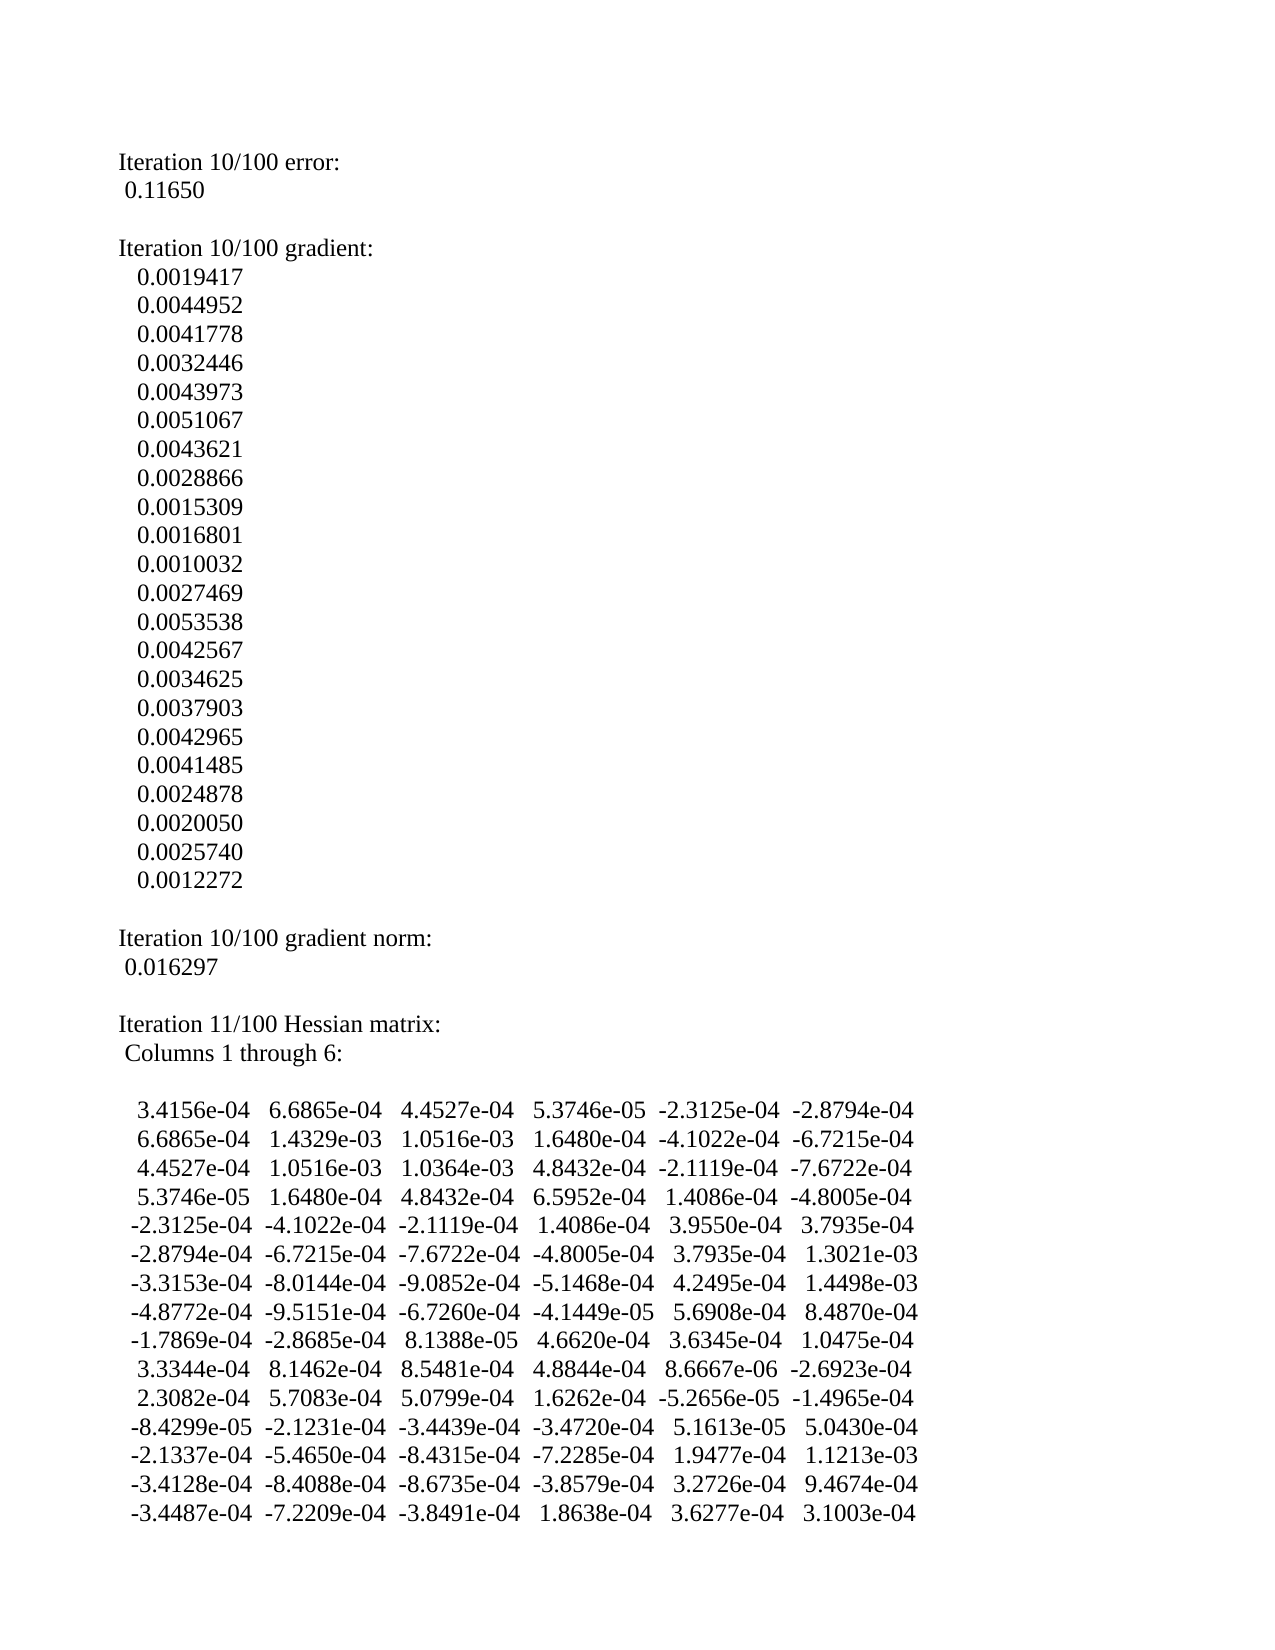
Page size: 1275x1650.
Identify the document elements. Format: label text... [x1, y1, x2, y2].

text -1.7869e-04 -2.8685e-04 8.1388e-05 4.6620e-04 3.6345e-04 1.0475e-04 [118, 1326, 1157, 1354]
text Iteration 10/100 gradient: [118, 233, 1157, 262]
text 3.4156e-04 6.6865e-04 4.4527e-04 5.3746e-05 -2.3125e-04 -2.8794e-04 [118, 1096, 1157, 1124]
text 0.0012272 [118, 866, 1157, 894]
text 0.0015309 [118, 492, 1157, 521]
text 0.0043621 [118, 434, 1157, 463]
text 0.0020050 [118, 808, 1157, 837]
text 0.0016801 [118, 521, 1157, 549]
text 5.3746e-05 1.6480e-04 4.8432e-04 6.5952e-04 1.4086e-04 -4.8005e-04 [118, 1182, 1157, 1211]
text Iteration 10/100 gradient norm: [118, 923, 1157, 952]
text -3.4487e-04 -7.2209e-04 -3.8491e-04 1.8638e-04 3.6277e-04 3.1003e-04 [118, 1498, 1157, 1527]
text 0.0042965 [118, 722, 1157, 751]
text 0.11650 [118, 176, 1157, 204]
text 0.0019417 [118, 262, 1157, 291]
text 0.0024878 [118, 779, 1157, 808]
text -2.1337e-04 -5.4650e-04 -8.4315e-04 -7.2285e-04 1.9477e-04 1.1213e-03 [118, 1441, 1157, 1469]
text 4.4527e-04 1.0516e-03 1.0364e-03 4.8432e-04 -2.1119e-04 -7.6722e-04 [118, 1153, 1157, 1182]
text -3.3153e-04 -8.0144e-04 -9.0852e-04 -5.1468e-04 4.2495e-04 1.4498e-03 [118, 1268, 1157, 1297]
text 6.6865e-04 1.4329e-03 1.0516e-03 1.6480e-04 -4.1022e-04 -6.7215e-04 [118, 1124, 1157, 1153]
text 0.0034625 [118, 664, 1157, 693]
text 0.0042567 [118, 636, 1157, 664]
text 0.0037903 [118, 693, 1157, 722]
text 2.3082e-04 5.7083e-04 5.0799e-04 1.6262e-04 -5.2656e-05 -1.4965e-04 [118, 1383, 1157, 1412]
text -2.3125e-04 -4.1022e-04 -2.1119e-04 1.4086e-04 3.9550e-04 3.7935e-04 [118, 1211, 1157, 1239]
text 0.0028866 [118, 463, 1157, 492]
text 0.0032446 [118, 348, 1157, 377]
text 0.016297 [118, 952, 1157, 981]
text 0.0051067 [118, 406, 1157, 434]
text 0.0041485 [118, 751, 1157, 779]
text 0.0010032 [118, 549, 1157, 578]
text Iteration 10/100 error: [118, 147, 1157, 176]
text 3.3344e-04 8.1462e-04 8.5481e-04 4.8844e-04 8.6667e-06 -2.6923e-04 [118, 1354, 1157, 1383]
text Columns 1 through 6: [118, 1038, 1157, 1067]
text 0.0025740 [118, 837, 1157, 866]
text -2.8794e-04 -6.7215e-04 -7.6722e-04 -4.8005e-04 3.7935e-04 1.3021e-03 [118, 1239, 1157, 1268]
text -3.4128e-04 -8.4088e-04 -8.6735e-04 -3.8579e-04 3.2726e-04 9.4674e-04 [118, 1469, 1157, 1498]
text 0.0044952 [118, 291, 1157, 319]
text Iteration 11/100 Hessian matrix: [118, 1009, 1157, 1038]
text 0.0027469 [118, 578, 1157, 607]
text -4.8772e-04 -9.5151e-04 -6.7260e-04 -4.1449e-05 5.6908e-04 8.4870e-04 [118, 1297, 1157, 1326]
text 0.0041778 [118, 319, 1157, 348]
text 0.0053538 [118, 607, 1157, 636]
text 0.0043973 [118, 377, 1157, 406]
text -8.4299e-05 -2.1231e-04 -3.4439e-04 -3.4720e-04 5.1613e-05 5.0430e-04 [118, 1412, 1157, 1441]
